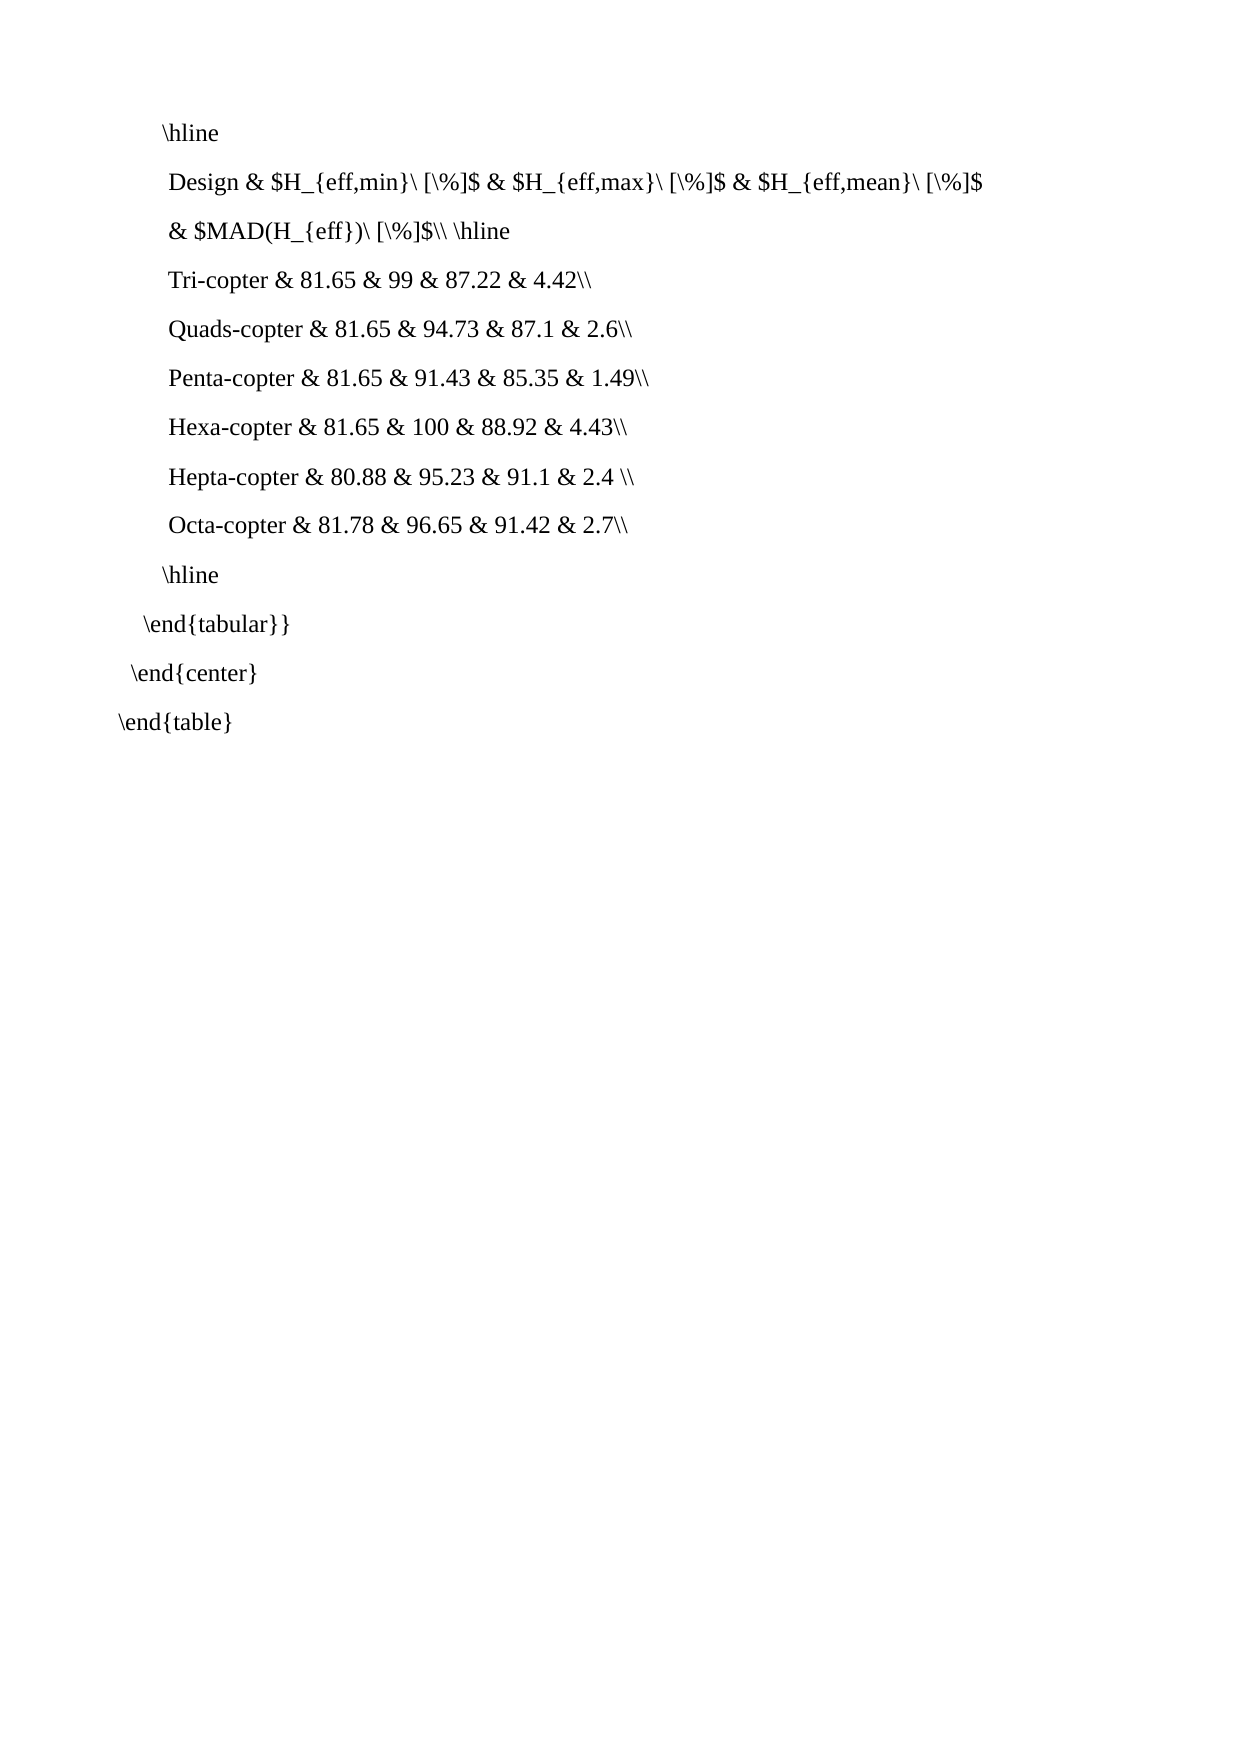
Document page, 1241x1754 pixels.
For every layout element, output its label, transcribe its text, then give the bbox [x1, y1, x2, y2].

text Penta-copter & 81.65 & 91.43 & 85.35 & 1.49\\ [118, 363, 1122, 392]
text Hepta-copter & 80.88 & 95.23 & 91.1 & 2.4 \\ [118, 462, 1122, 490]
text Octa-copter & 81.78 & 96.65 & 91.42 & 2.7\\ [118, 511, 1122, 539]
text Quads-copter & 81.65 & 94.73 & 87.1 & 2.6\\ [118, 314, 1122, 343]
text Design & $H_{eff,min}\ [\%]$ & $H_{eff,max}\ [\%]$ & $H_{eff,mean}\ [\%]$ [118, 167, 1122, 196]
text \hline [118, 560, 1122, 588]
text \end{table} [118, 707, 1122, 736]
text & $MAD(H_{eff})\ [\%]$\\ \hline [118, 216, 1122, 245]
text Tri-copter & 81.65 & 99 & 87.22 & 4.42\\ [118, 265, 1122, 294]
text \end{tabular}} [118, 609, 1122, 637]
text \end{center} [118, 658, 1122, 687]
text \hline [118, 118, 1122, 147]
text Hexa-copter & 81.65 & 100 & 88.92 & 4.43\\ [118, 412, 1122, 441]
